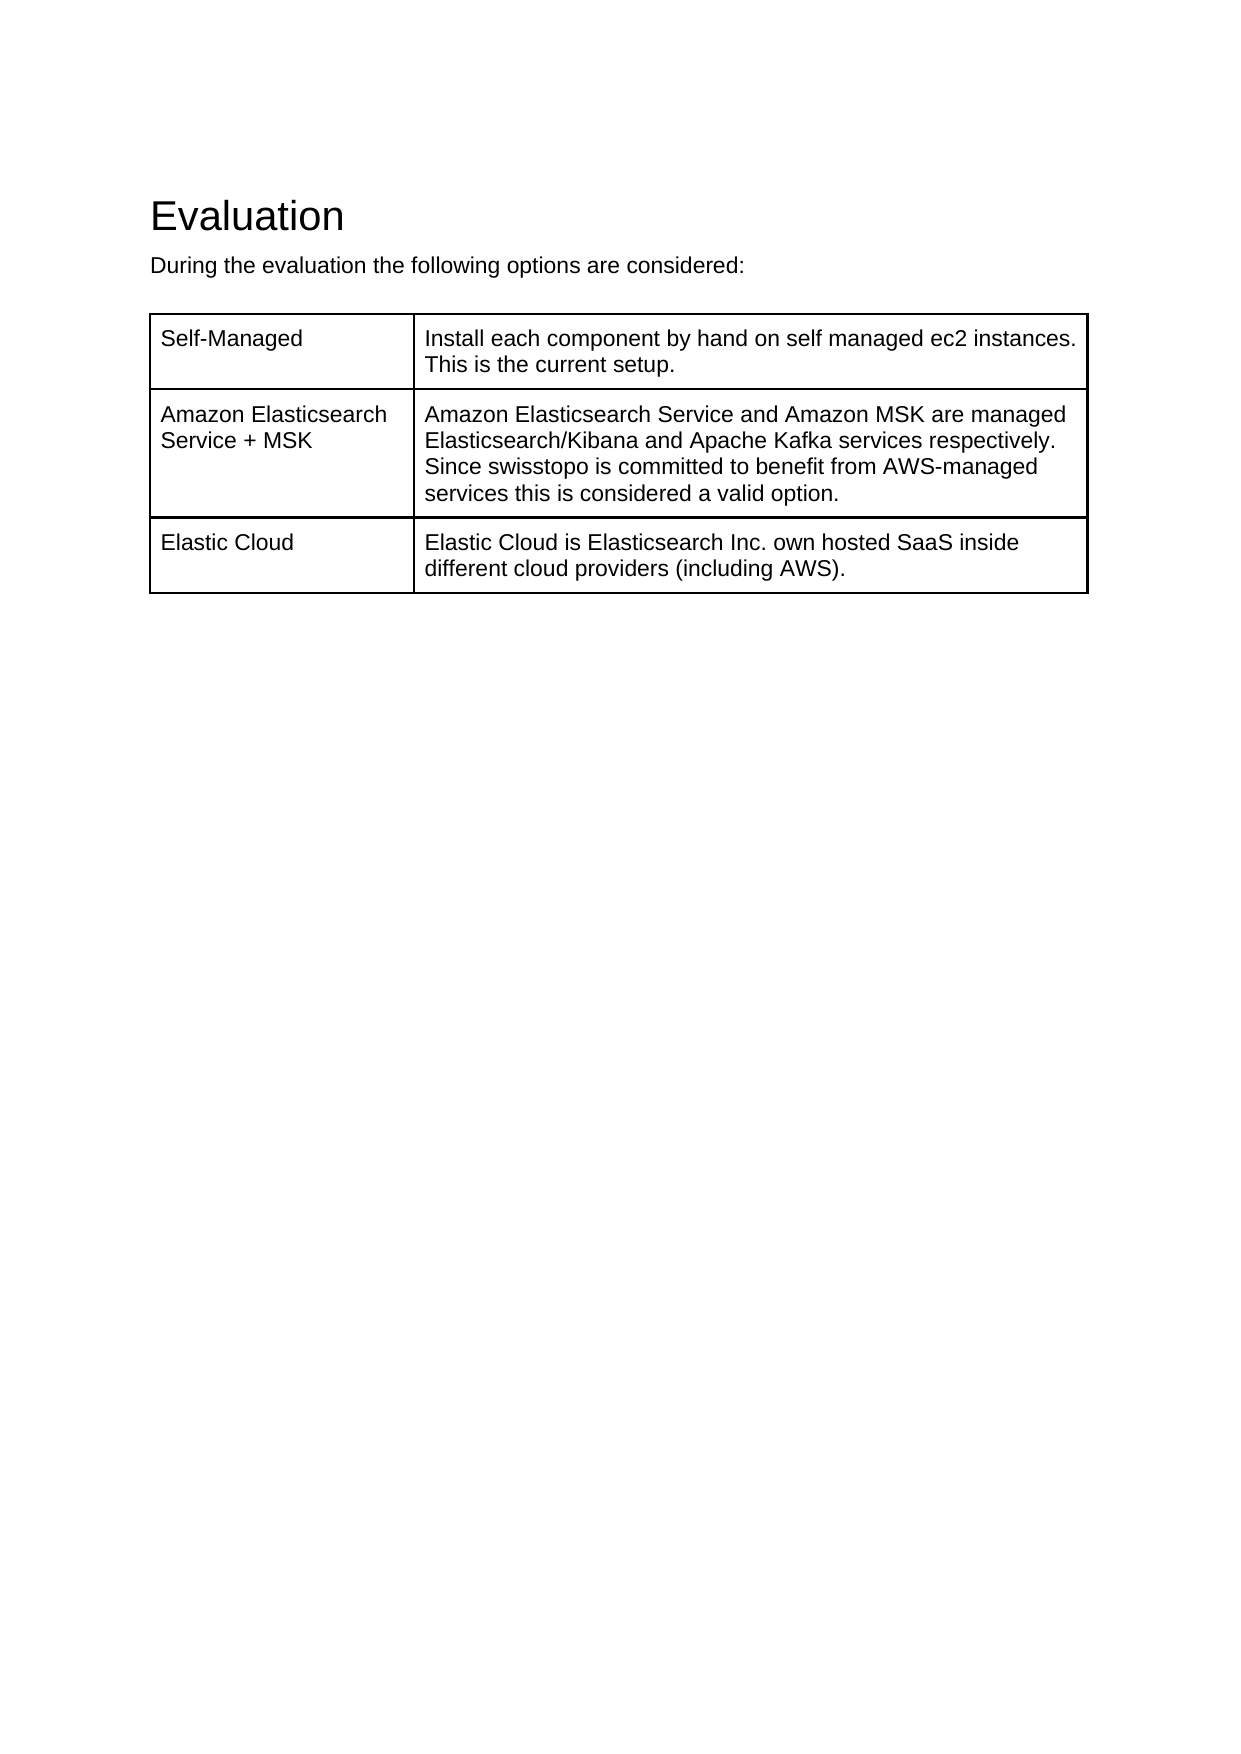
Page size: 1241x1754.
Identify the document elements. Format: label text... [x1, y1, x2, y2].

table_cell Amazon Elasticsearch Service and Amazon MSK are managed Elasticsearch/Kibana and Apache Kafka services respectively. Since swisstopo is committed to benefit from AWS-managed services this is considered a valid option. [415, 390, 1086, 516]
table_cell Elastic Cloud is Elasticsearch Inc. own hosted SaaS inside different cloud providers (including AWS). [415, 519, 1086, 592]
table_header Install each component by hand on self managed ec2 instances. This is the current setup. [415, 315, 1086, 388]
table_cell Amazon Elasticsearch Service + MSK [151, 390, 413, 516]
table_cell Elastic Cloud [151, 519, 413, 592]
text During the evaluation the following options are considered: [150, 252, 1090, 278]
table_header Self-Managed [151, 315, 413, 388]
subtitle Evaluation [150, 192, 1090, 239]
